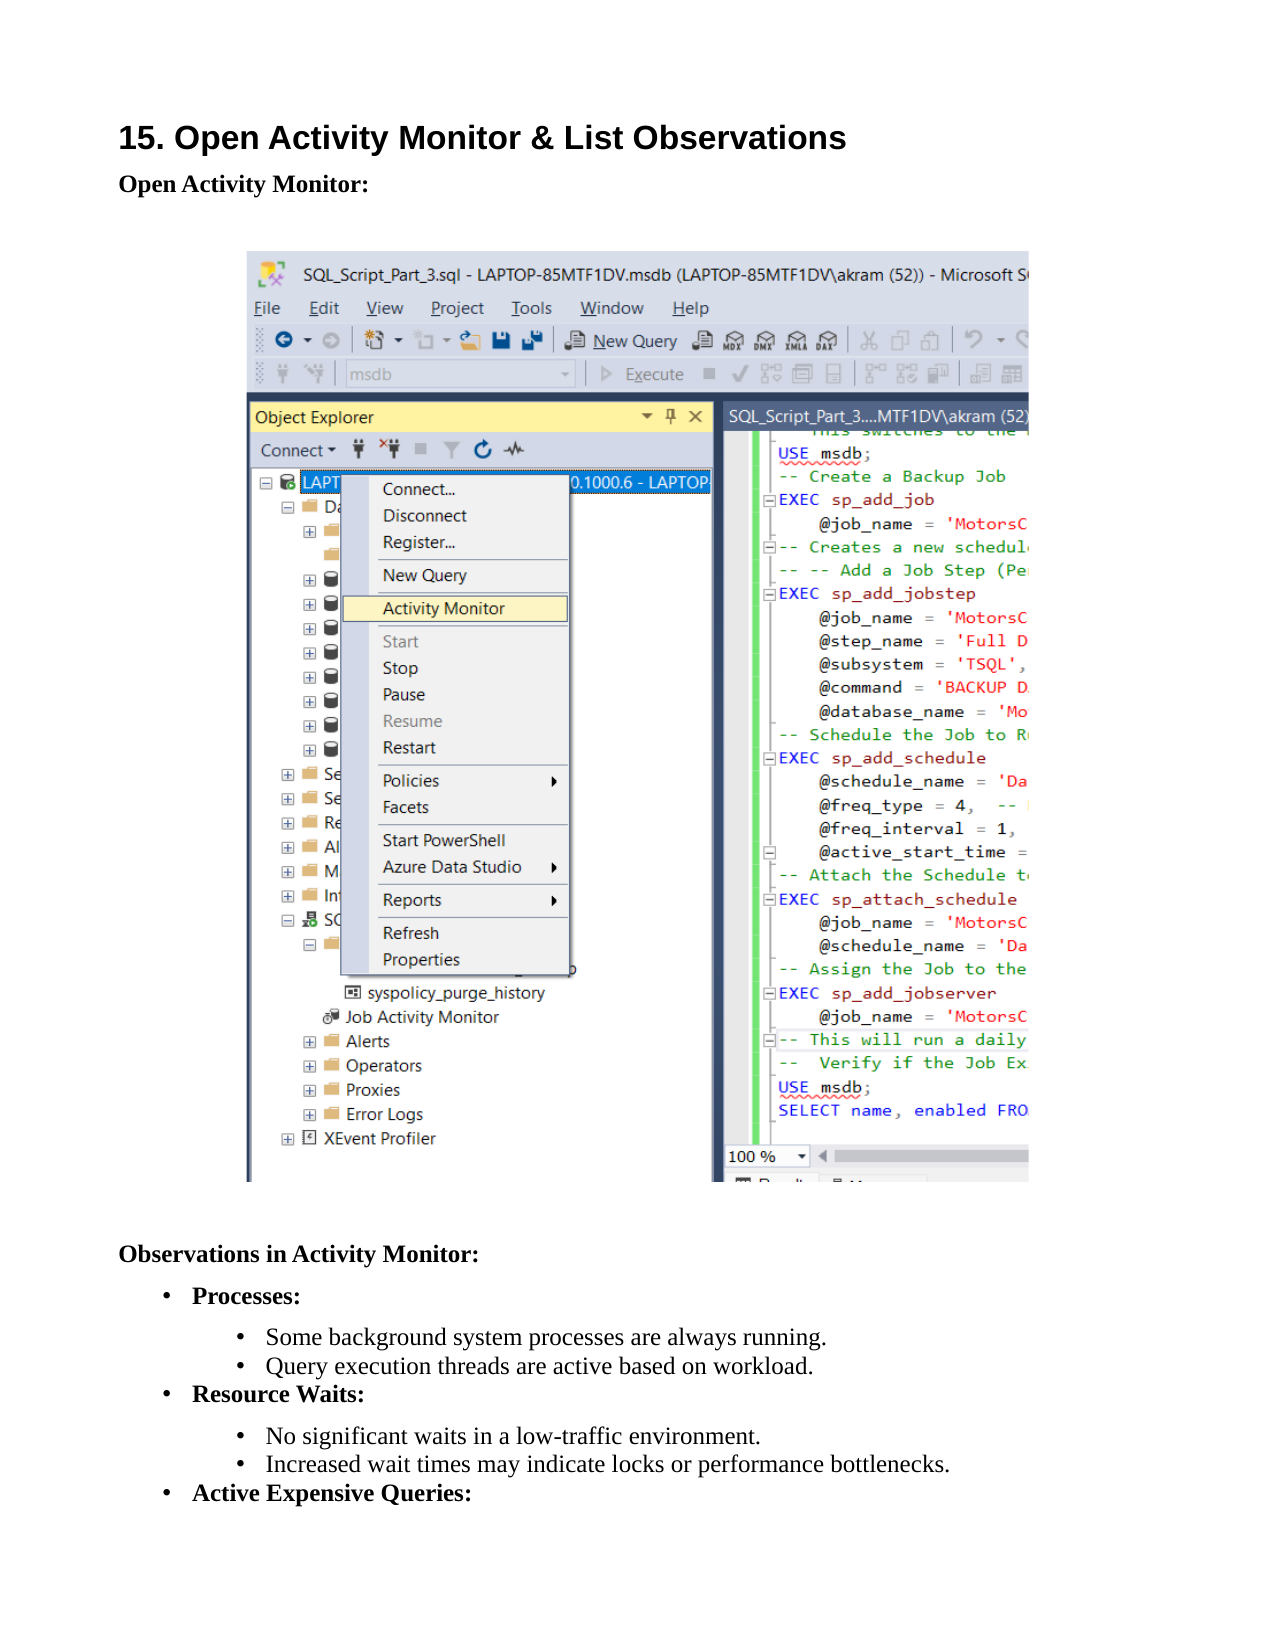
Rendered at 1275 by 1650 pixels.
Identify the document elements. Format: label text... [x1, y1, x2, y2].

list Resource Waits: [162, 1379, 1157, 1408]
list Increased wait times may indicate locks or performance bottlenecks. [236, 1449, 1157, 1478]
list No significant waits in a low-traffic environment. [236, 1421, 1157, 1449]
subtitle 15. Open Activity Monitor & List Observations [118, 118, 1157, 157]
list Some background system processes are always running. [236, 1322, 1157, 1351]
text Observations in Activity Monitor: [118, 1239, 1157, 1268]
list Query execution threads are active based on workload. [236, 1351, 1157, 1379]
text Open Activity Monitor: [118, 169, 1157, 198]
list Processes: [162, 1281, 1157, 1309]
list Active Expensive Queries: [162, 1478, 1157, 1507]
picture [246, 251, 1029, 1182]
